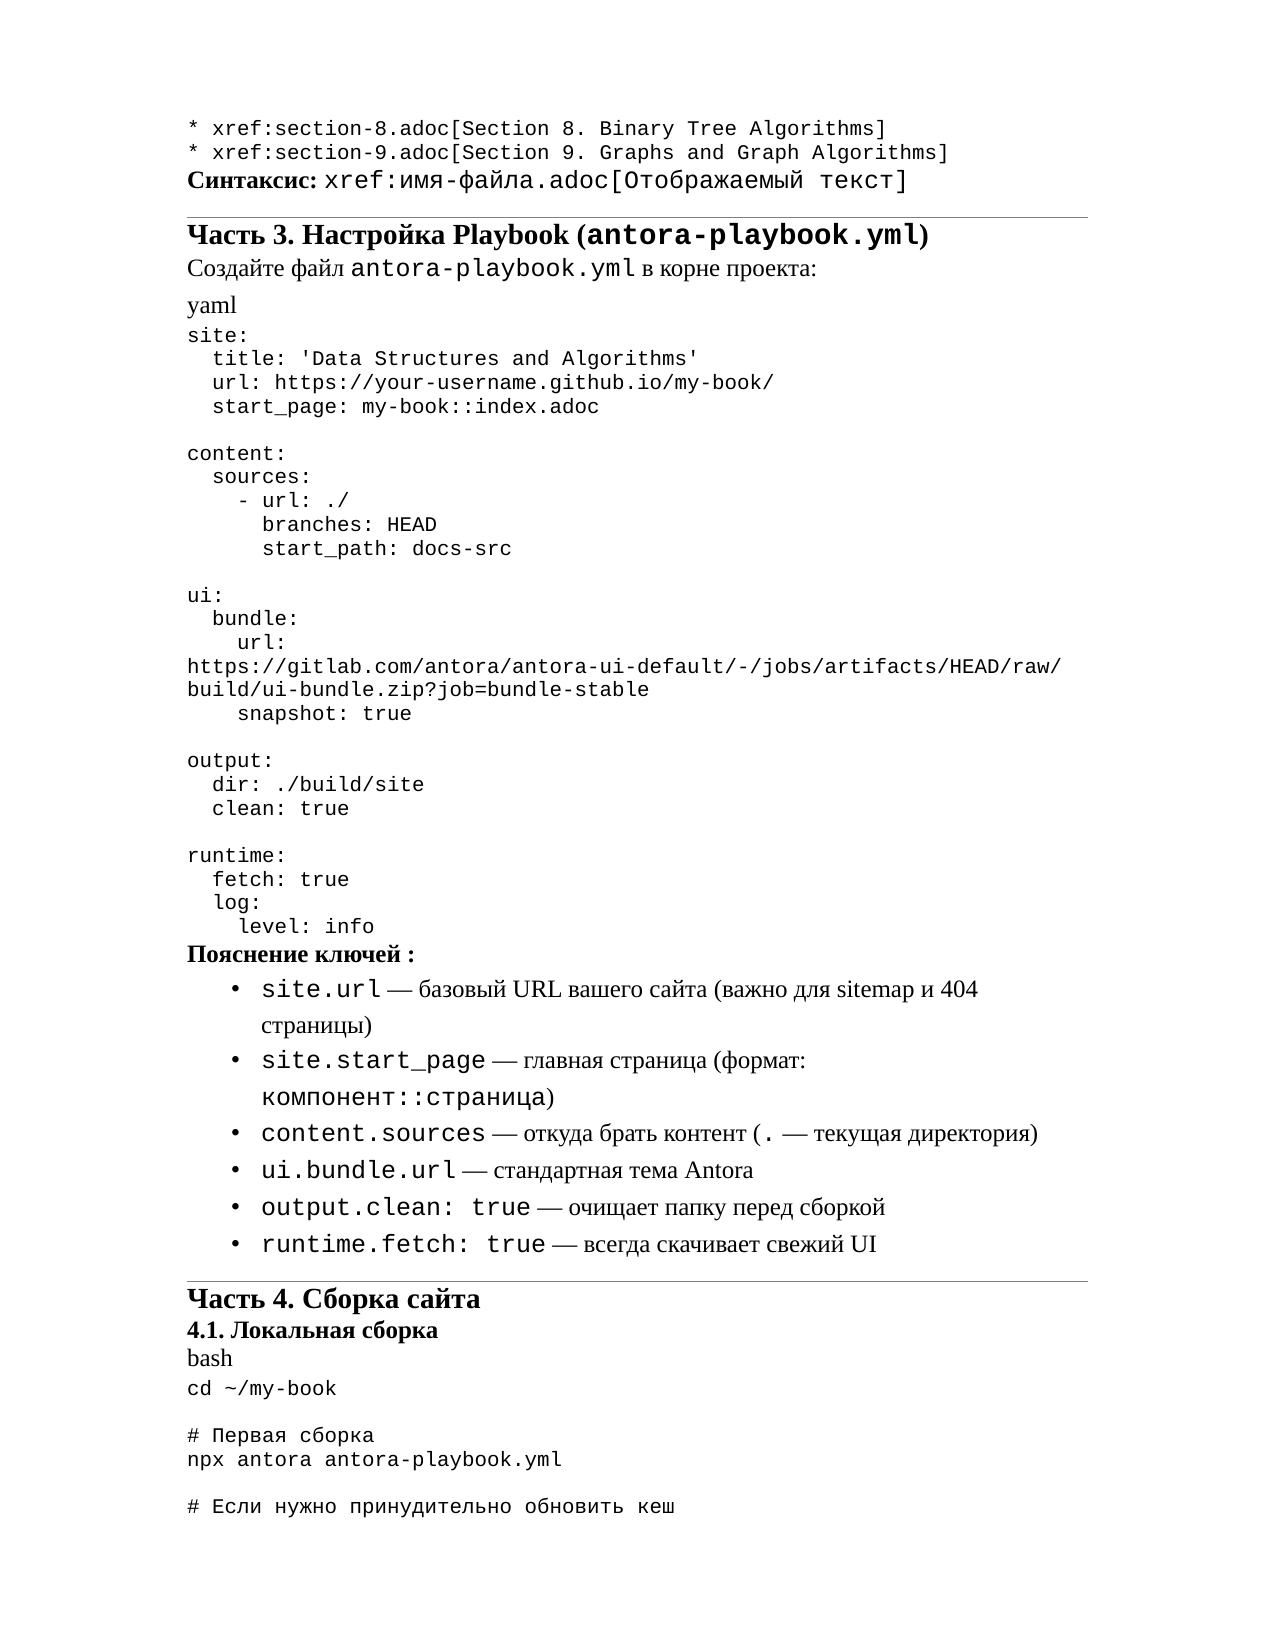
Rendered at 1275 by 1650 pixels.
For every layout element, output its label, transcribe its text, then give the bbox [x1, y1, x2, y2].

text ui: [187, 585, 1088, 608]
list ui.bundle.url — стандартная тема Antora [231, 1156, 1088, 1186]
text * xref:section-8.adoc[Section 8. Binary Tree Algorithms] [187, 118, 1088, 142]
text * xref:section-9.adoc[Section 9. Graphs and Graph Algorithms] [187, 142, 1088, 165]
text runtime: [187, 845, 1088, 868]
subtitle 4.1. Локальная сборка [187, 1315, 1088, 1343]
text # Первая сборка [187, 1425, 1088, 1449]
text start_path: docs-src [187, 537, 1088, 561]
text - url: ./ [187, 490, 1088, 514]
list output.clean: true — очищает папку перед сборкой [231, 1192, 1088, 1223]
subtitle Часть 3. Настройка Playbook (antora-playbook.yml) [187, 218, 1088, 253]
list content.sources — откуда брать контент (. — текущая директория) [231, 1118, 1088, 1149]
text url: https://your-username.github.io/my-book/ [187, 372, 1088, 396]
text # Если нужно принудительно обновить кеш [187, 1496, 1088, 1520]
text bundle: [187, 608, 1088, 632]
text fetch: true [187, 868, 1088, 892]
text url: https://gitlab.com/antora/antora-ui-default/-/jobs/artifacts/HEAD/raw/build/ui-bundle.zip?job=bundle-stable [187, 632, 1088, 703]
text output: [187, 750, 1088, 774]
subtitle Часть 4. Сборка сайта [187, 1282, 1088, 1315]
text content: [187, 443, 1088, 467]
text Пояснение ключей : [187, 939, 1088, 968]
list site.url — базовый URL вашего сайта (важно для sitemap и 404 страницы) [231, 974, 1088, 1039]
list site.start_page — главная страница (формат: компонент::страница) [231, 1045, 1088, 1112]
text start_page: my-book::index.adoc [187, 396, 1088, 419]
text npx antora antora-playbook.yml [187, 1449, 1088, 1473]
text level: info [187, 916, 1088, 939]
text branches: HEAD [187, 514, 1088, 537]
text Создайте файл antora-playbook.yml в корне проекта: [187, 253, 1088, 284]
text cd ~/my-book [187, 1378, 1088, 1402]
text bash [187, 1343, 1088, 1372]
list runtime.fetch: true — всегда скачивает свежий UI [231, 1229, 1088, 1260]
text log: [187, 892, 1088, 916]
text clean: true [187, 798, 1088, 821]
text Синтаксис: xref:имя-файла.adoc[Отображаемый текст] [187, 165, 1088, 196]
text title: 'Data Structures and Algorithms' [187, 348, 1088, 372]
text dir: ./build/site [187, 774, 1088, 798]
text site: [187, 325, 1088, 348]
text sources: [187, 467, 1088, 490]
text snapshot: true [187, 703, 1088, 727]
text yaml [187, 290, 1088, 319]
